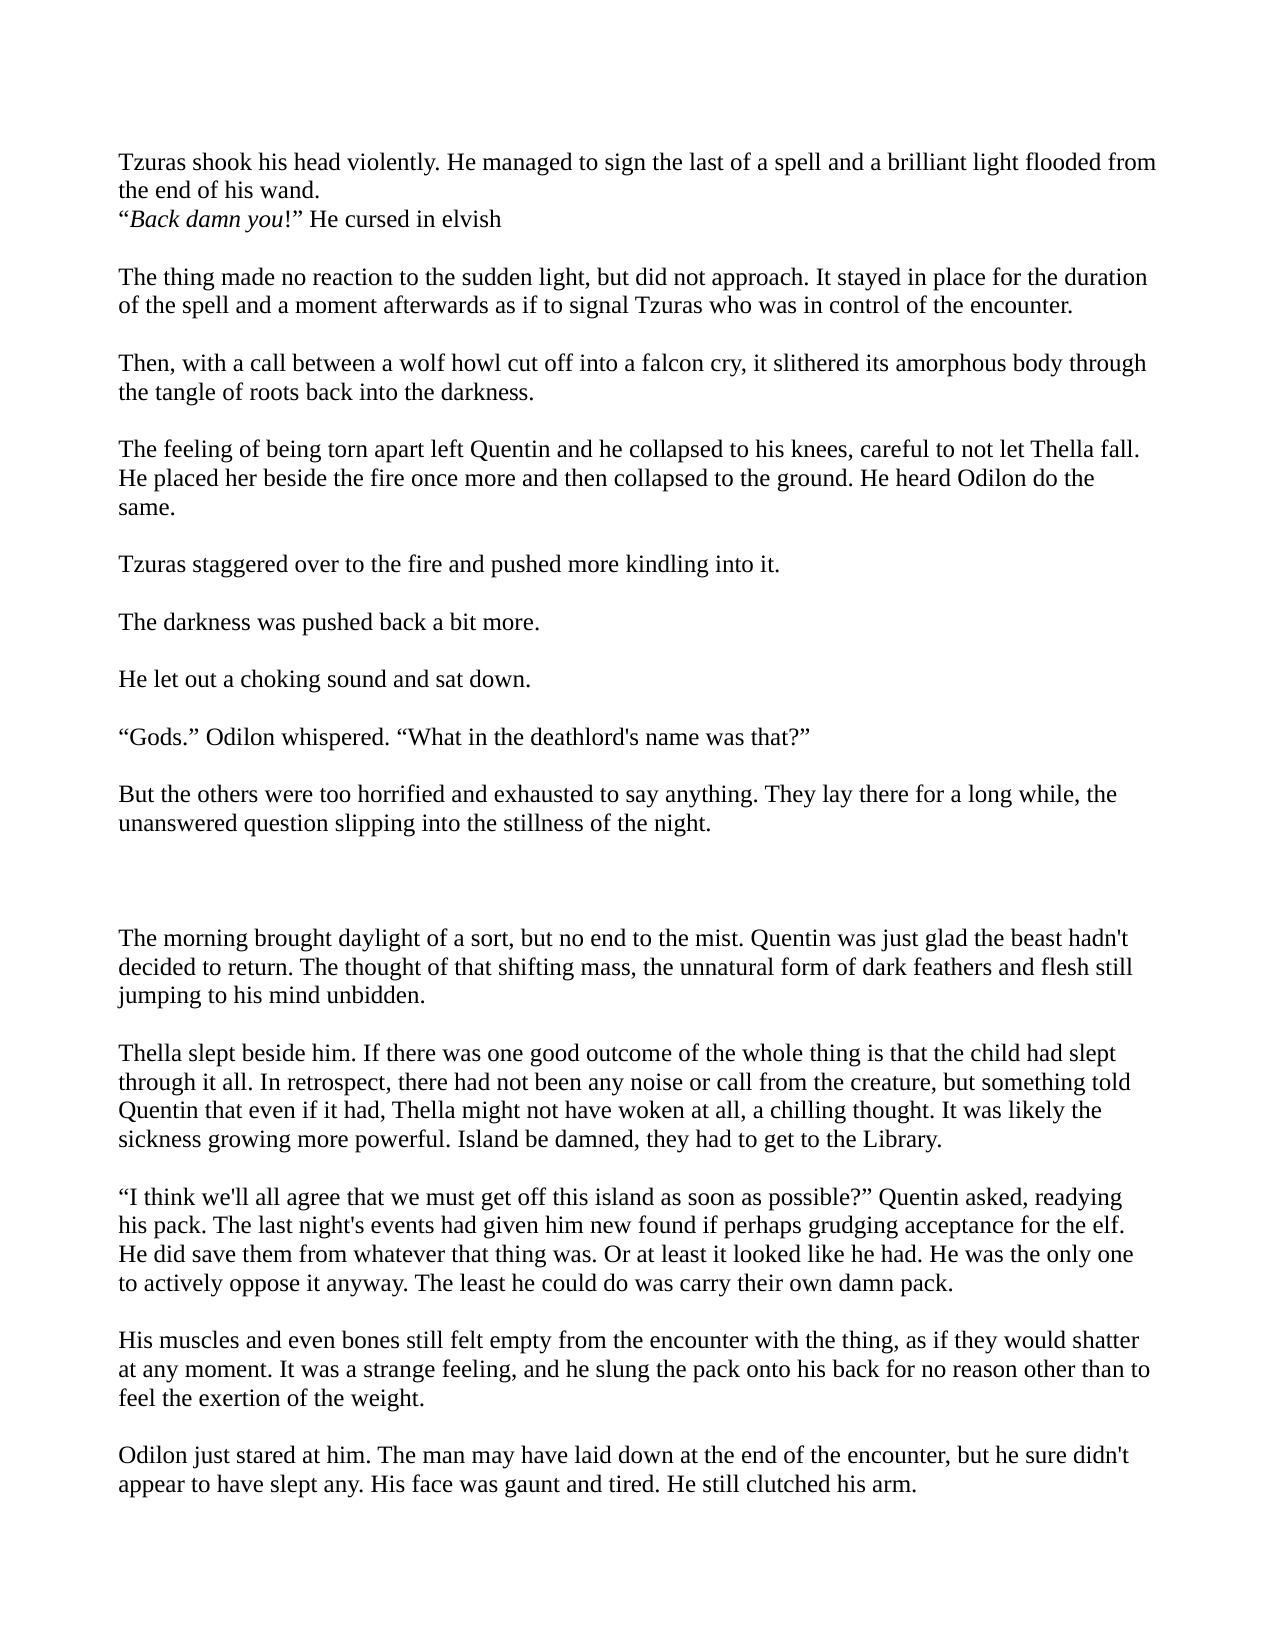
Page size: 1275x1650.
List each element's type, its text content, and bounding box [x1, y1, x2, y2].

text His muscles and even bones still felt empty from the encounter with the thing, as if they would shatter at any moment. It was a strange feeling, and he slung the pack onto his back for no reason other than to feel the exertion of the weight. [118, 1326, 1157, 1412]
text The feeling of being torn apart left Quentin and he collapsed to his knees, careful to not let Thella fall. He placed her beside the fire once more and then collapsed to the ground. He heard Odilon do the same. [118, 434, 1157, 521]
text Then, with a call between a wolf howl cut off into a falcon cry, it slithered its amorphous body through the tangle of roots back into the darkness. [118, 348, 1157, 406]
text But the others were too horrified and exhausted to say anything. They lay there for a long while, the unanswered question slipping into the stillness of the night. [118, 779, 1157, 837]
text “I think we'll all agree that we must get off this island as soon as possible?” Quentin asked, readying his pack. The last night's events had given him new found if perhaps grudging acceptance for the elf. He did save them from whatever that thing was. Or at least it looked like he had. He was the only one to actively oppose it anyway. The least he could do was carry their own damn pack. [118, 1182, 1157, 1297]
text The thing made no reaction to the sudden light, but did not approach. It stayed in place for the duration of the spell and a moment afterwards as if to signal Tzuras who was in control of the encounter. [118, 262, 1157, 319]
text He let out a choking sound and sat down. [118, 664, 1157, 693]
text Odilon just stared at him. The man may have laid down at the end of the encounter, but he sure didn't appear to have slept any. His face was gaunt and tired. He still clutched his arm. [118, 1441, 1157, 1498]
text “Gods.” Odilon whispered. “What in the deathlord's name was that?” [118, 722, 1157, 751]
text “Back damn you!” He cursed in elvish [118, 204, 1157, 233]
text Tzuras staggered over to the fire and pushed more kindling into it. [118, 549, 1157, 578]
text The morning brought daylight of a sort, but no end to the mist. Quentin was just glad the beast hadn't decided to return. The thought of that shifting mass, the unnatural form of dark feathers and flesh still jumping to his mind unbidden. [118, 923, 1157, 1009]
text Tzuras shook his head violently. He managed to sign the last of a spell and a brilliant light flooded from the end of his wand. [118, 147, 1157, 204]
text Thella slept beside him. If there was one good outcome of the whole thing is that the child had slept through it all. In retrospect, there had not been any noise or call from the creature, but something told Quentin that even if it had, Thella might not have woken at all, a chilling thought. It was likely the sickness growing more powerful. Island be damned, they had to get to the Library. [118, 1038, 1157, 1153]
text The darkness was pushed back a bit more. [118, 607, 1157, 636]
